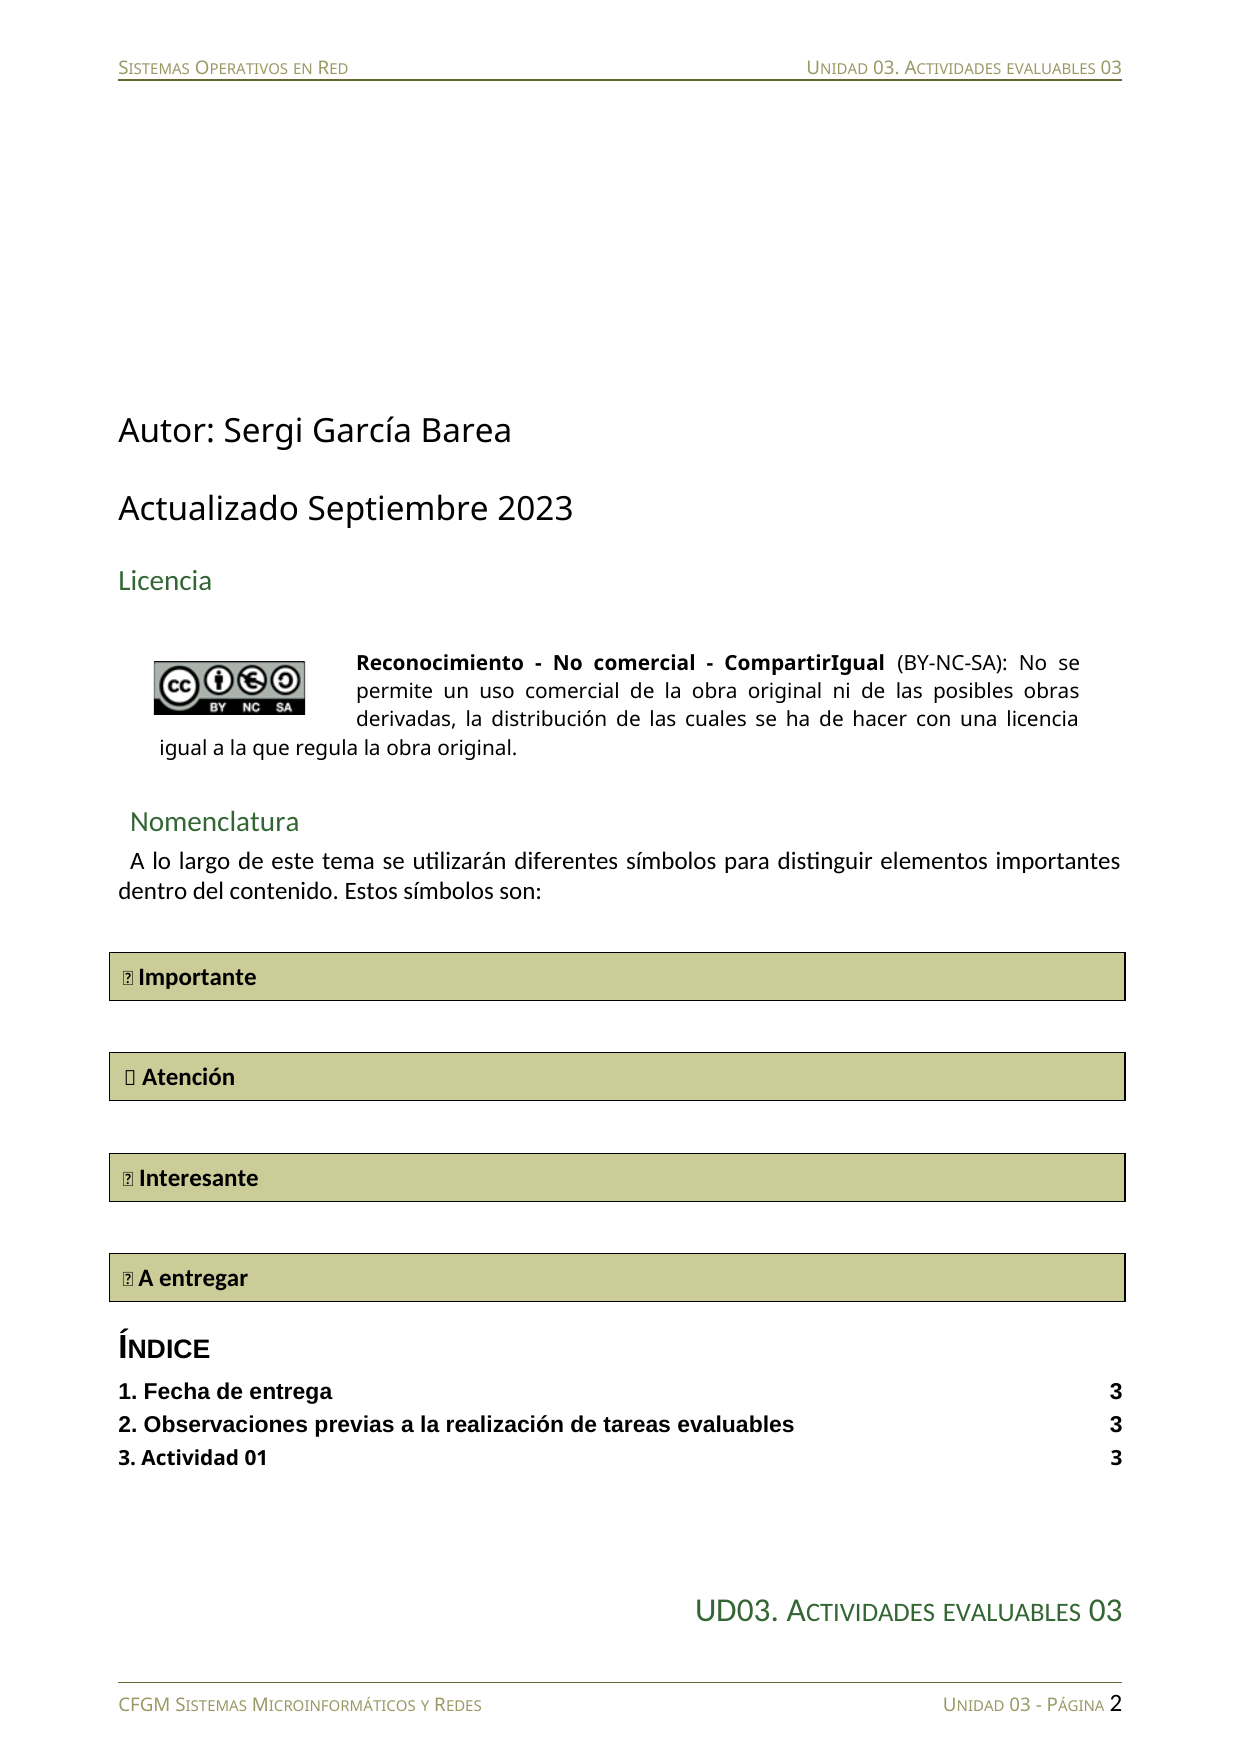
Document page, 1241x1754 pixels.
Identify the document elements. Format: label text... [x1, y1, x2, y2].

text Nomenclatura [118, 803, 1122, 838]
picture [153, 661, 306, 715]
text Autor: Sergi García Barea [118, 407, 1122, 453]
text UD03. Actividades evaluables 03 [118, 1588, 1122, 1629]
text ❕ Atención [110, 1053, 1124, 1100]
text A lo largo de este tema se utilizarán diferentes símbolos para distinguir elementos importantes dentro del contenido. Estos símbolos son: [118, 845, 1122, 906]
text Licencia [118, 562, 1122, 598]
text 3. Actividad 01 3 [118, 1443, 1122, 1472]
text Actualizado Septiembre 2023 [118, 485, 1122, 530]
text Índice [118, 1327, 1122, 1366]
text 💬 Interesante [110, 1154, 1124, 1201]
text 2. Observaciones previas a la realización de tareas evaluables 3 [118, 1411, 1122, 1437]
text 📕 A entregar [110, 1254, 1124, 1301]
text 📖 Importante [110, 953, 1124, 1000]
text Reconocimiento - No comercial - CompartirIgual (BY-NC-SA): No se permite un uso comercial de la obra original ni de las posibles obras derivadas, la distribución de las cuales se ha de hacer con una licencia igual a la que regula la obra original. [159, 648, 1080, 761]
text 1. Fecha de entrega 3 [118, 1378, 1122, 1404]
